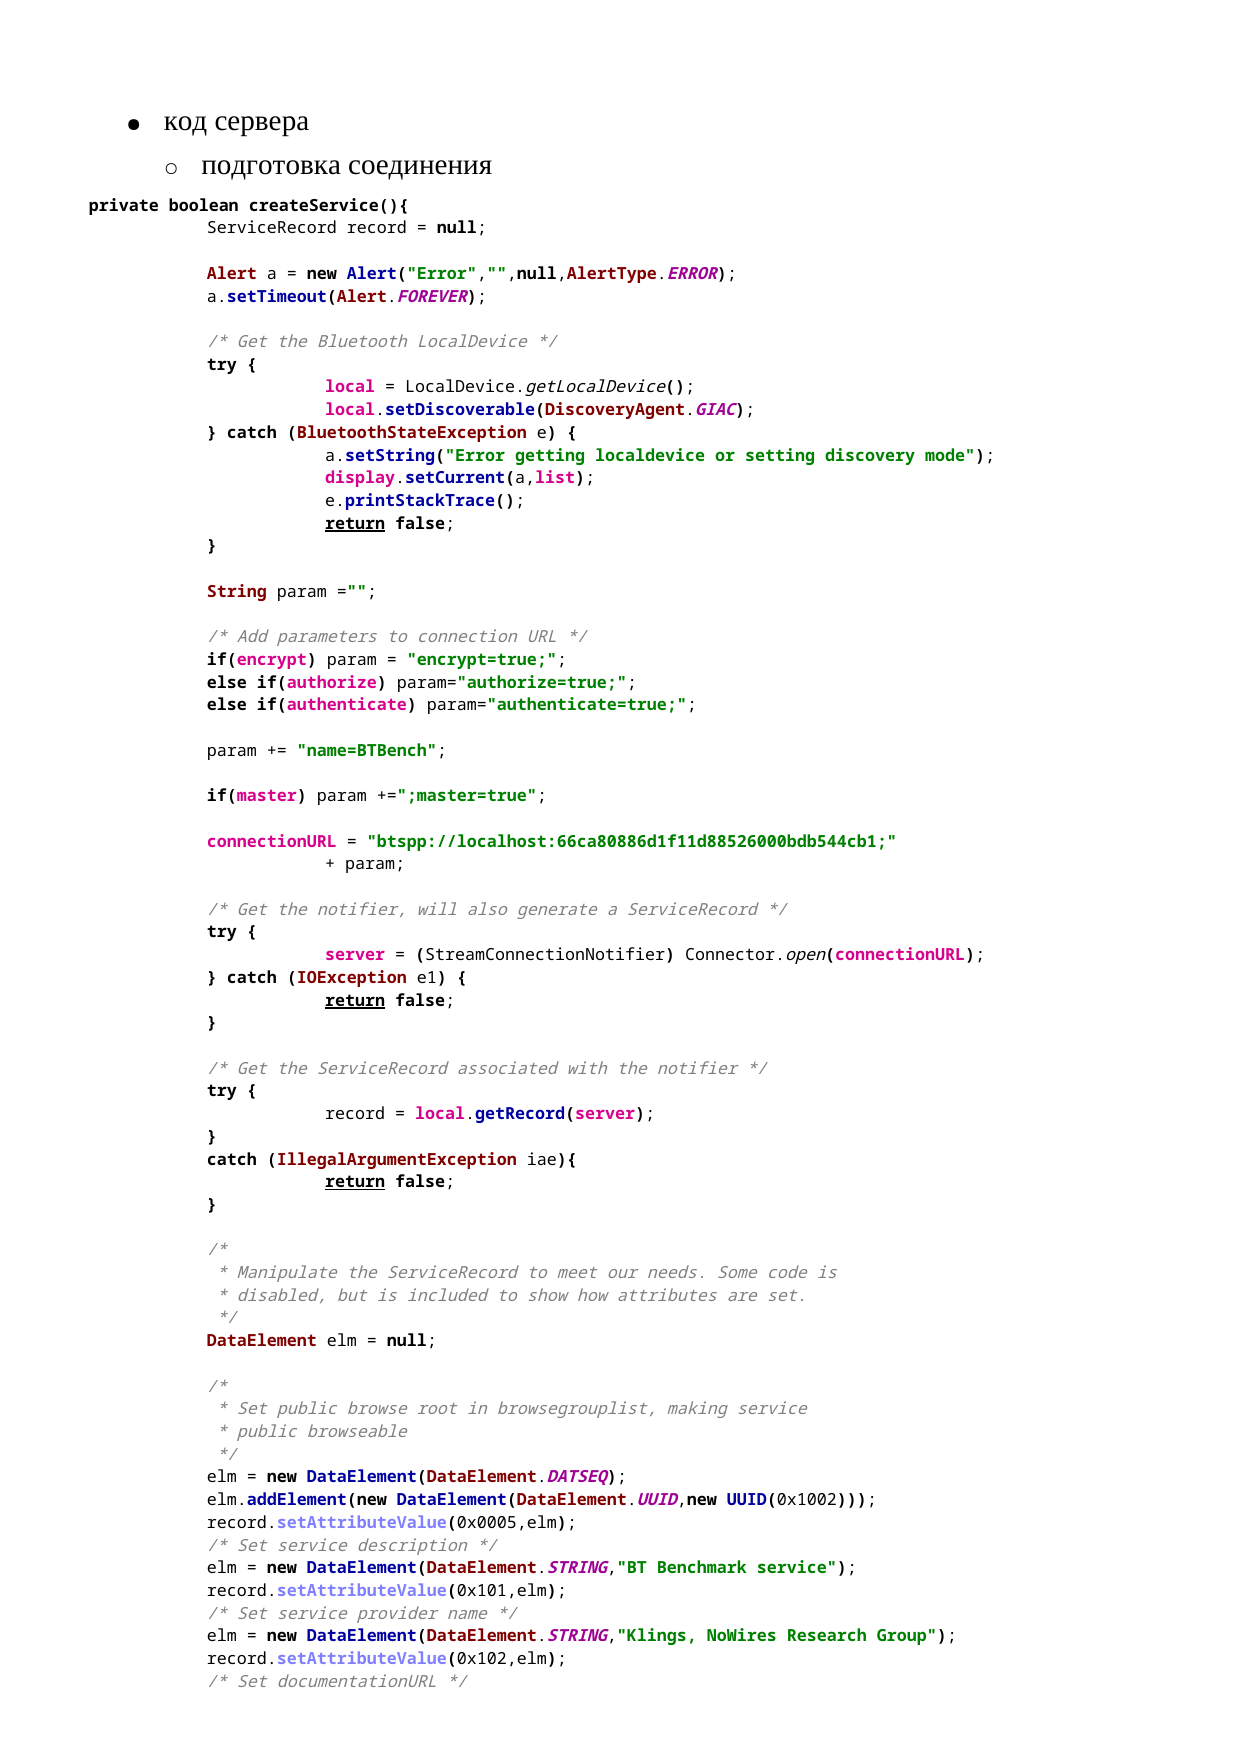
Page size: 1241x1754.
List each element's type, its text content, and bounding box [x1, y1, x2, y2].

text /* Get the Bluetooth LocalDevice */ [0, 330, 1181, 352]
text /* Set service description */ [0, 1533, 1181, 1556]
text record.setAttributeValue(0x101,elm); [0, 1579, 1181, 1601]
text * disabled, but is included to show how attributes are set. [0, 1283, 1181, 1306]
text catch (IllegalArgumentException iae){ [0, 1147, 1181, 1170]
list код сервера [126, 104, 1181, 136]
text * public browseable [0, 1420, 1181, 1442]
text /* [0, 1238, 1181, 1261]
text /* Get the notifier, will also generate a ServiceRecord */ [0, 897, 1181, 920]
text else if(authenticate) param="authenticate=true;"; [0, 693, 1181, 716]
text a.setString("Error getting localdevice or setting discovery mode"); [0, 443, 1181, 466]
text /* Set documentationURL */ [0, 1669, 1181, 1692]
text param += "name=BTBench"; [0, 738, 1181, 761]
text String param =""; [0, 579, 1181, 602]
text local.setDiscoverable(DiscoveryAgent.GIAC); [0, 398, 1181, 421]
text } catch (BluetoothStateException e) { [0, 421, 1181, 443]
text } [0, 1193, 1181, 1215]
text return false; [0, 988, 1181, 1011]
text * Manipulate the ServiceRecord to meet our needs. Some code is [0, 1261, 1181, 1283]
text ServiceRecord record = null; [0, 216, 1181, 239]
text connectionURL = "btspp://localhost:66ca80886d1f11d88526000bdb544cb1;" [0, 829, 1181, 852]
text + param; [0, 852, 1181, 875]
text /* [0, 1374, 1181, 1397]
text DataElement elm = null; [0, 1329, 1181, 1352]
text e.printStackTrace(); [0, 489, 1181, 511]
text elm = new DataElement(DataElement.STRING,"BT Benchmark service"); [0, 1556, 1181, 1579]
text elm.addElement(new DataElement(DataElement.UUID,new UUID(0x1002))); [0, 1488, 1181, 1511]
text /* Set service provider name */ [0, 1601, 1181, 1624]
text } catch (IOException e1) { [0, 966, 1181, 988]
text } [0, 534, 1181, 557]
text /* Add parameters to connection URL */ [0, 625, 1181, 648]
text * Set public browse root in browsegrouplist, making service [0, 1397, 1181, 1420]
text elm = new DataElement(DataElement.DATSEQ); [0, 1465, 1181, 1488]
list подготовка соединения [163, 149, 1181, 181]
text if(master) param +=";master=true"; [0, 784, 1181, 807]
text return false; [0, 511, 1181, 534]
text return false; [0, 1170, 1181, 1193]
text record.setAttributeValue(0x0005,elm); [0, 1511, 1181, 1533]
text } [0, 1011, 1181, 1034]
text local = LocalDevice.getLocalDevice(); [0, 375, 1181, 398]
text try { [0, 352, 1181, 375]
text */ [0, 1442, 1181, 1465]
text try { [0, 920, 1181, 943]
text display.setCurrent(a,list); [0, 466, 1181, 489]
text Alert a = new Alert("Error","",null,AlertType.ERROR); [0, 262, 1181, 284]
text if(encrypt) param = "encrypt=true;"; [0, 648, 1181, 670]
text server = (StreamConnectionNotifier) Connector.open(connectionURL); [0, 943, 1181, 966]
text else if(authorize) param="authorize=true;"; [0, 670, 1181, 693]
text a.setTimeout(Alert.FOREVER); [0, 284, 1181, 307]
text /* Get the ServiceRecord associated with the notifier */ [0, 1056, 1181, 1079]
text */ [0, 1306, 1181, 1329]
text elm = new DataElement(DataElement.STRING,"Klings, NoWires Research Group"); [0, 1624, 1181, 1647]
text record = local.getRecord(server); [0, 1102, 1181, 1124]
text record.setAttributeValue(0x102,elm); [0, 1647, 1181, 1669]
text private boolean createService(){ [0, 193, 1181, 216]
text } [0, 1124, 1181, 1147]
text try { [0, 1079, 1181, 1102]
